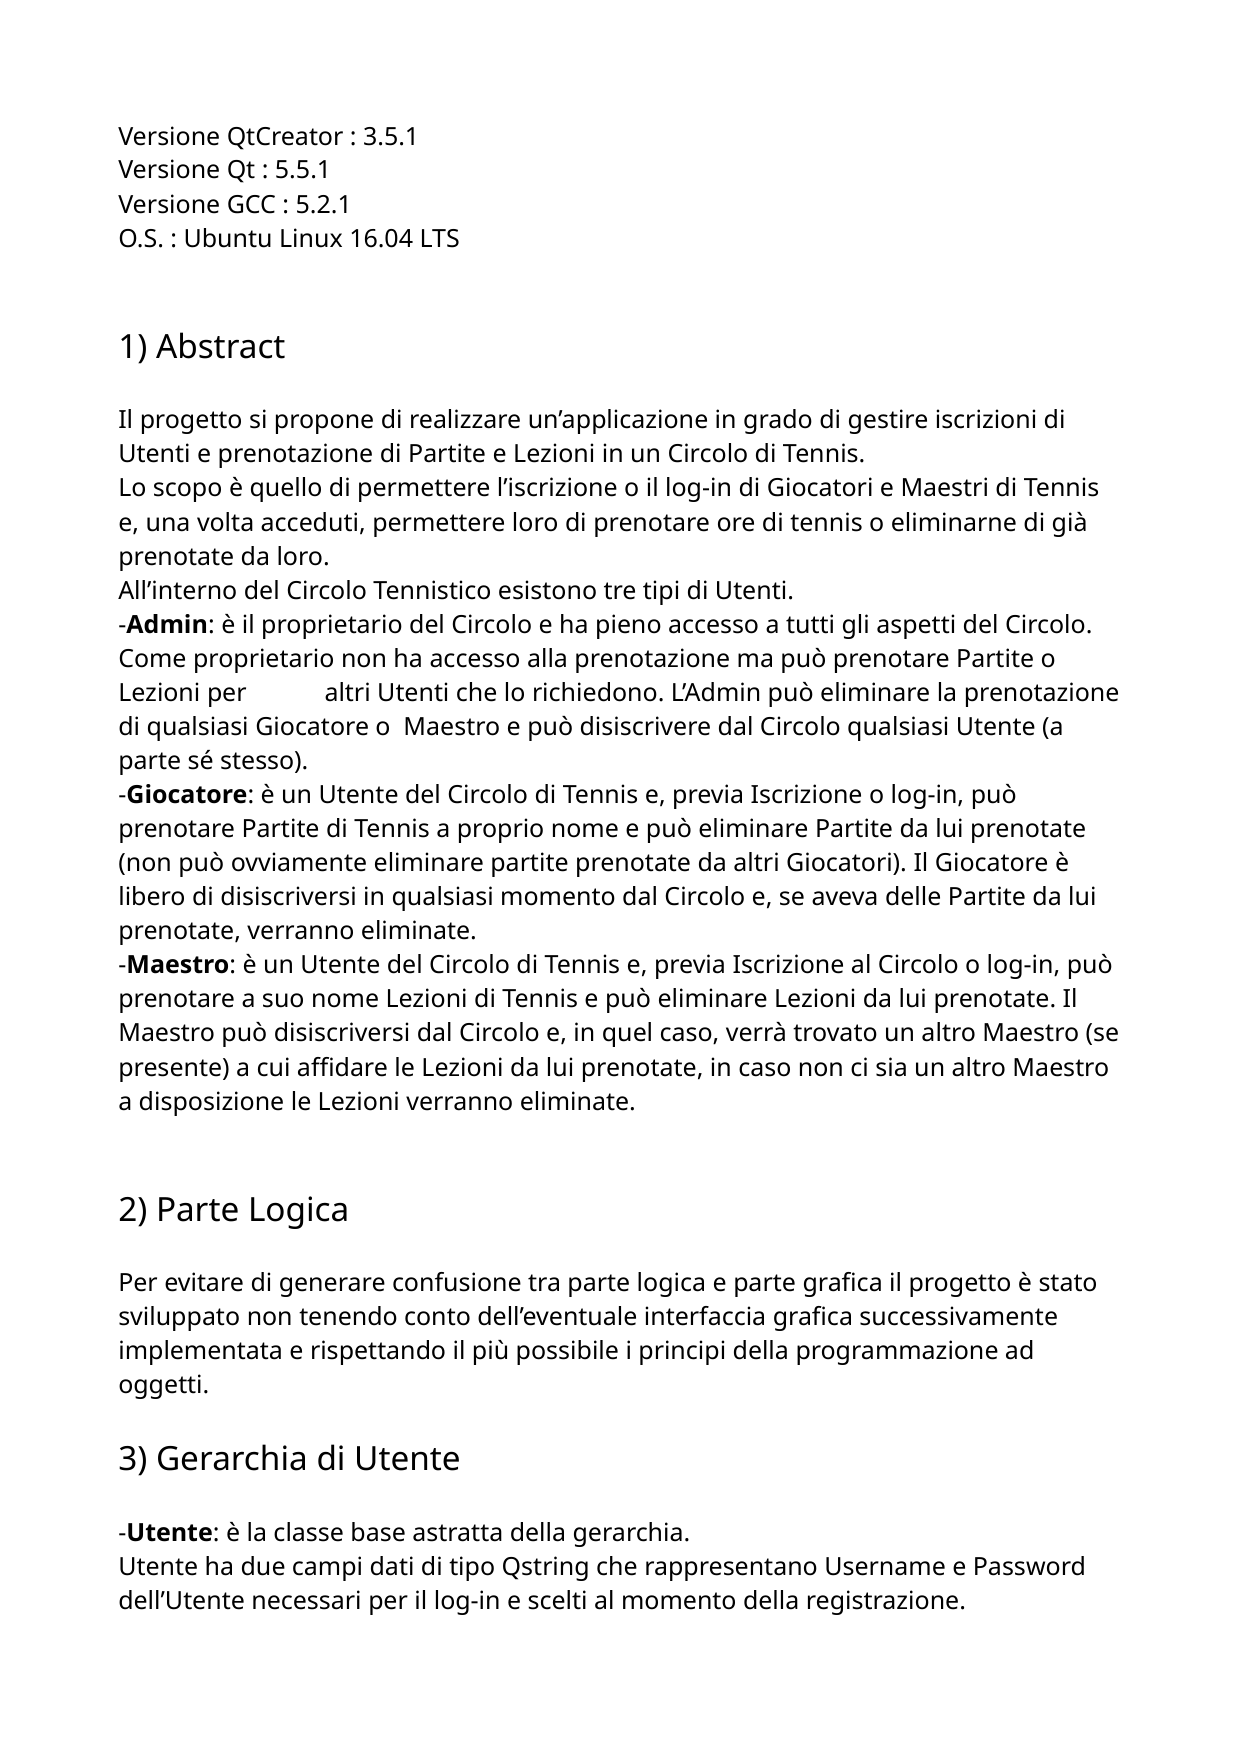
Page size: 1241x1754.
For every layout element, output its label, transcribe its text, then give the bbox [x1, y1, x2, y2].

text Versione GCC : 5.2.1 [118, 186, 1122, 220]
text -Maestro: è un Utente del Circolo di Tennis e, previa Iscrizione al Circolo o log-in, può prenotare a suo nome Lezioni di Tennis e può eliminare Lezioni da lui prenotate. Il Maestro può disiscriversi dal Circolo e, in quel caso, verrà trovato un altro Maestro (se presente) a cui affidare le Lezioni da lui prenotate, in caso non ci sia un altro Maestro a disposizione le Lezioni verranno eliminate. [118, 947, 1122, 1117]
text Il progetto si propone di realizzare un’applicazione in grado di gestire iscrizioni di Utenti e prenotazione di Partite e Lezioni in un Circolo di Tennis. [118, 402, 1122, 470]
text Per evitare di generare confusione tra parte logica e parte grafica il progetto è stato sviluppato non tenendo conto dell’eventuale interfaccia grafica successivamente implementata e rispettando il più possibile i principi della programmazione ad oggetti. [118, 1265, 1122, 1401]
text All’interno del Circolo Tennistico esistono tre tipi di Utenti. [118, 572, 1122, 606]
text Come proprietario non ha accesso alla prenotazione ma può prenotare Partite o Lezioni per altri Utenti che lo richiedono. L’Admin può eliminare la prenotazione di qualsiasi Giocatore o Maestro e può disiscrivere dal Circolo qualsiasi Utente (a parte sé stesso). [118, 640, 1122, 777]
text 1) Abstract [118, 322, 1122, 368]
text Versione QtCreator : 3.5.1 [118, 118, 1122, 152]
text 3) Gerarchia di Utente [118, 1435, 1122, 1481]
text O.S. : Ubuntu Linux 16.04 LTS [118, 220, 1122, 254]
text Utente ha due campi dati di tipo Qstring che rappresentano Username e Password dell’Utente necessari per il log-in e scelti al momento della registrazione. [118, 1549, 1122, 1617]
text -Giocatore: è un Utente del Circolo di Tennis e, previa Iscrizione o log-in, può prenotare Partite di Tennis a proprio nome e può eliminare Partite da lui prenotate (non può ovviamente eliminare partite prenotate da altri Giocatori). Il Giocatore è libero di disiscriversi in qualsiasi momento dal Circolo e, se aveva delle Partite da lui prenotate, verranno eliminate. [118, 777, 1122, 947]
text 2) Parte Logica [118, 1185, 1122, 1231]
text -Admin: è il proprietario del Circolo e ha pieno accesso a tutti gli aspetti del Circolo. [118, 606, 1122, 640]
text -Utente: è la classe base astratta della gerarchia. [118, 1515, 1122, 1549]
text Versione Qt : 5.5.1 [118, 152, 1122, 186]
text Lo scopo è quello di permettere l’iscrizione o il log-in di Giocatori e Maestri di Tennis e, una volta acceduti, permettere loro di prenotare ore di tennis o eliminarne di già prenotate da loro. [118, 470, 1122, 572]
